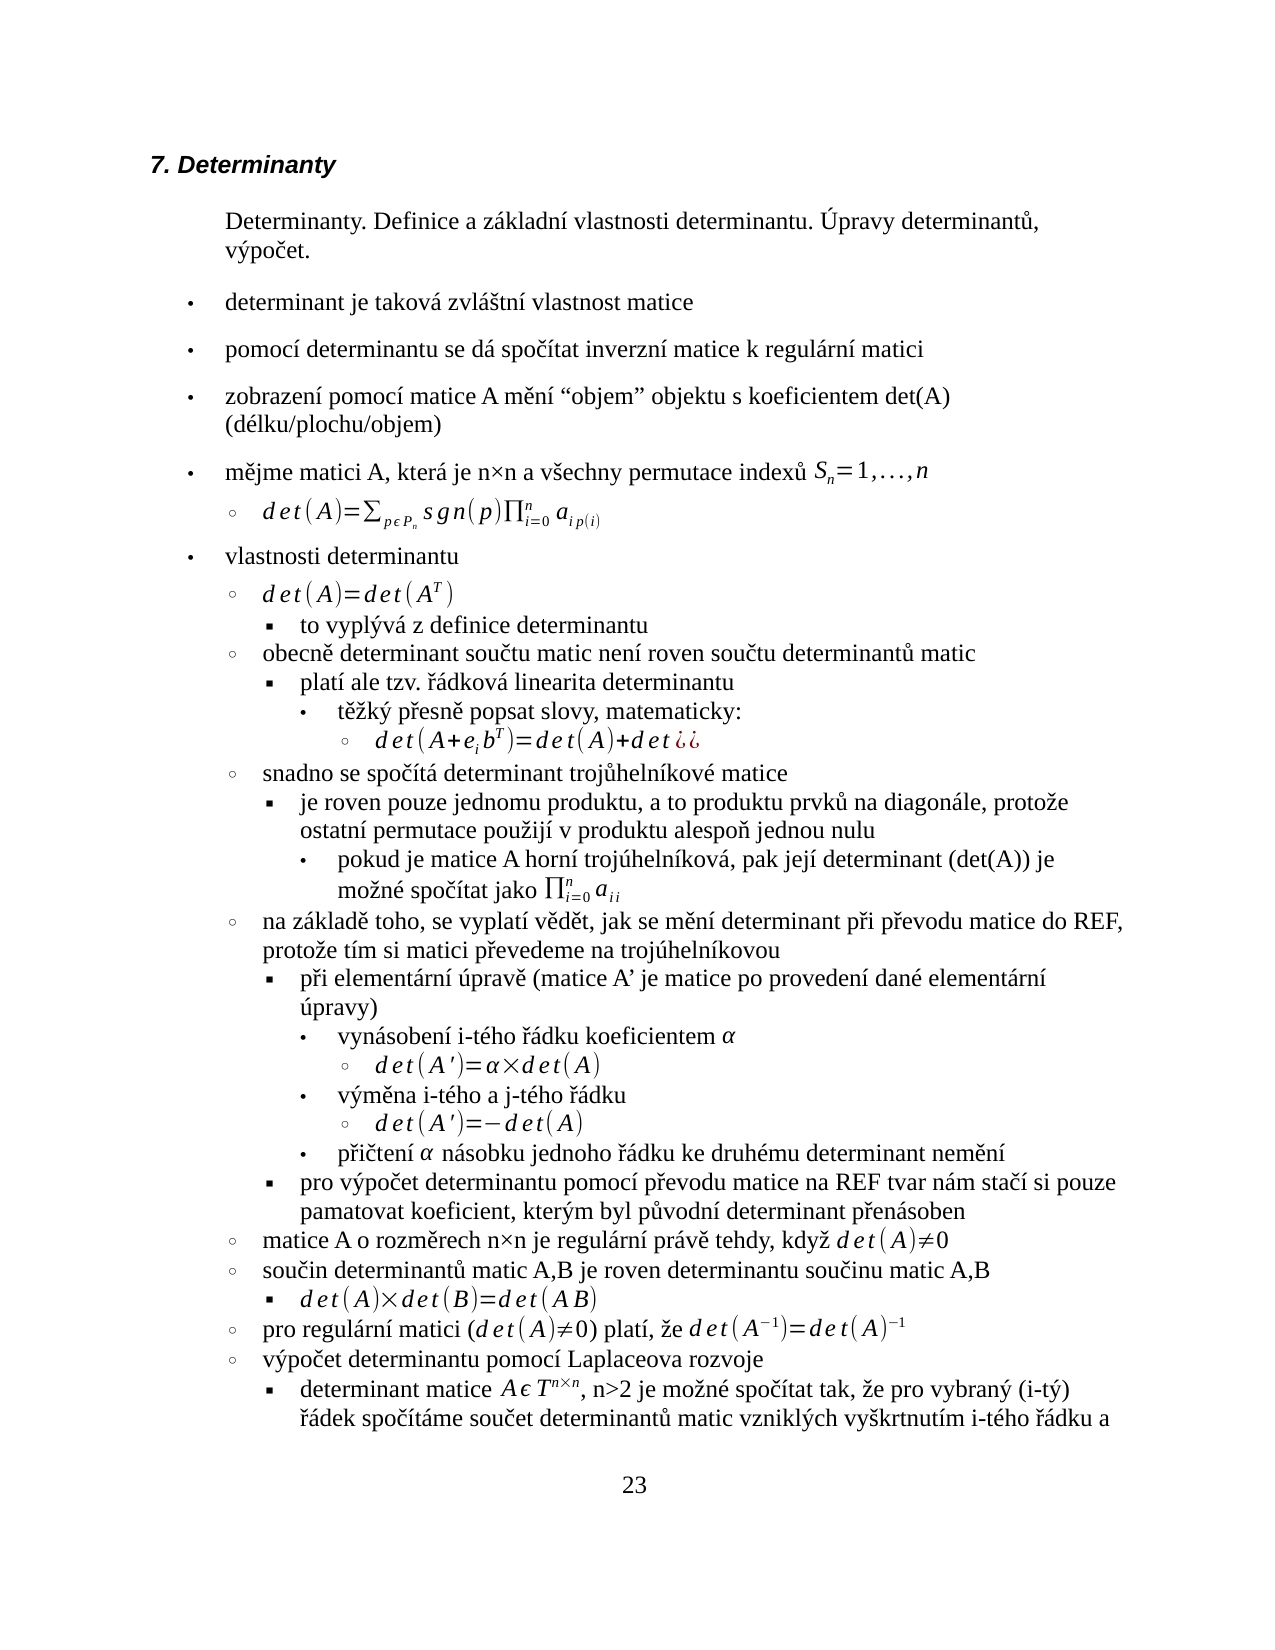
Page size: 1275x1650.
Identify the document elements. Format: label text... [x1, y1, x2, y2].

list součin determinantů matic A,B je roven determinantu součinu matic A,B [225, 1255, 1125, 1283]
list je roven pouze jednomu produktu, a to produktu prvků na diagonále, protože ostatní permutace použijí v produktu alespoň jednou nulu [262, 787, 1125, 844]
list determinant je taková zvláštní vlastnost matice [187, 287, 1125, 316]
text Determinanty. Definice a základní vlastnosti determinantu. Úpravy determinantů, výpočet. [225, 206, 1125, 263]
list při elementární úpravě (matice A’ je matice po provedení dané elementární úpravy) [262, 963, 1125, 1021]
list determinant matice , n>2 je možné spočítat tak, že pro vybraný (i-tý) řádek spočítáme součet determinantů matic vzniklých vyškrtnutím i-tého řádku a [262, 1373, 1125, 1431]
list vynásobení i-tého řádku koeficientem [300, 1021, 1125, 1050]
list obecně determinant součtu matic není roven součtu determinantů matic [225, 638, 1125, 667]
list vlastnosti determinantu [187, 541, 1125, 569]
list to vyplývá z definice determinantu [262, 610, 1125, 638]
list pro výpočet determinantu pomocí převodu matice na REF tvar nám stačí si pouze pamatovat koeficient, kterým byl původní determinant přenásoben [262, 1167, 1125, 1225]
list pokud je matice A horní trojúhelníková, pak její determinant (det(A)) je možné spočítat jako [300, 844, 1125, 906]
list pro regulární matici () platí, že [225, 1313, 1125, 1344]
list pomocí determinantu se dá spočítat inverzní matice k regulární matici [187, 334, 1125, 363]
list těžký přesně popsat slovy, matematicky: [300, 696, 1125, 725]
list snadno se spočítá determinant trojůhelníkové matice [225, 758, 1125, 787]
list výměna i-tého a j-tého řádku [300, 1080, 1125, 1108]
list zobrazení pomocí matice A mění “objem” objektu s koeficientem det(A) (délku/plochu/objem) [187, 381, 1125, 438]
list mějme matici A, která je n×n a všechny permutace indexů [187, 456, 1125, 488]
list platí ale tzv. řádková linearita determinantu [262, 667, 1125, 696]
list na základě toho, se vyplatí vědět, jak se mění determinant při převodu matice do REF, protože tím si matici převedeme na trojúhelníkovou [225, 906, 1125, 963]
list výpočet determinantu pomocí Laplaceova rozvoje [225, 1344, 1125, 1373]
list přičtení násobku jednoho řádku ke druhému determinant nemění [300, 1138, 1125, 1167]
subtitle 7. Determinanty [150, 150, 1125, 178]
list matice A o rozměrech n×n je regulární právě tehdy, když [225, 1225, 1125, 1255]
